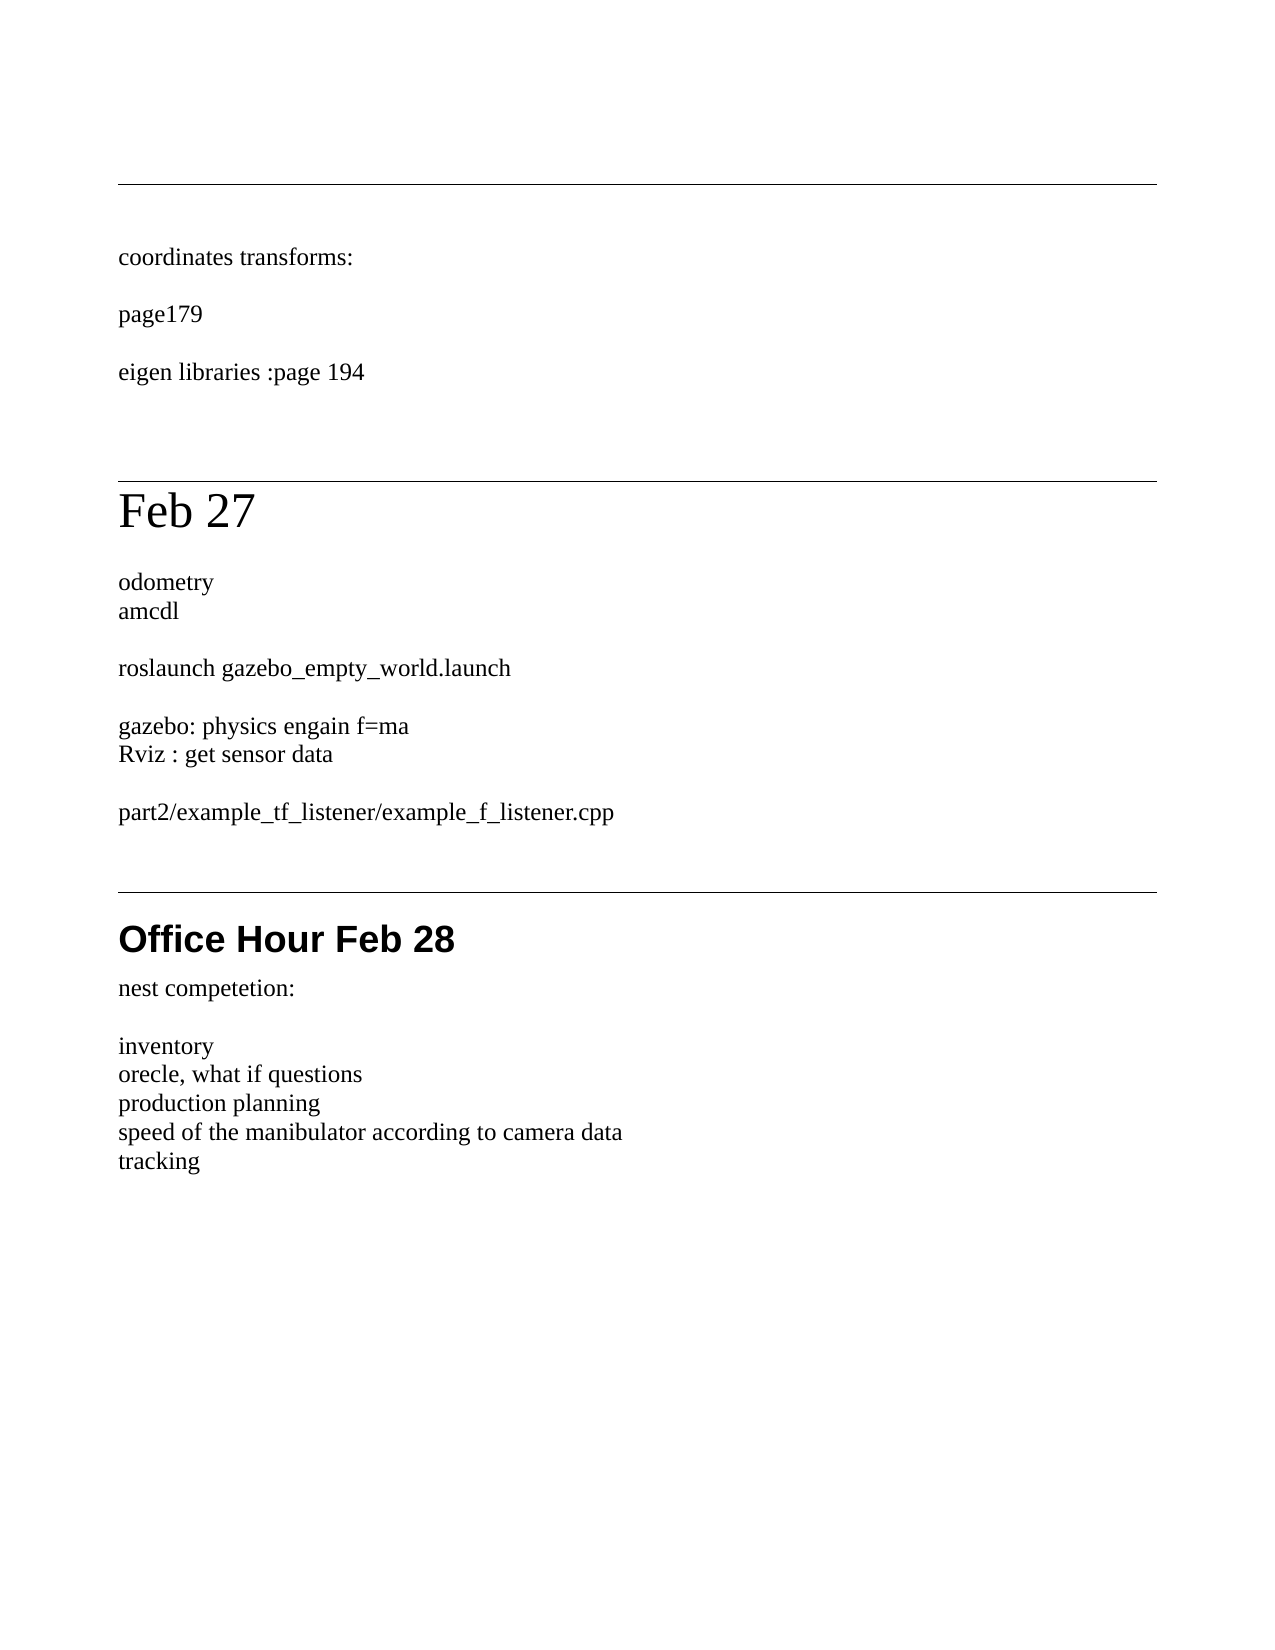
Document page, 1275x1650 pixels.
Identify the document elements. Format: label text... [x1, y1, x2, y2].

text eigen libraries :page 194 [118, 357, 1157, 386]
text speed of the manibulator according to camera data [118, 1117, 1157, 1146]
text roslaunch gazebo_empty_world.launch [118, 653, 1157, 682]
text Rviz : get sensor data [118, 739, 1157, 768]
text part2/example_tf_listener/example_f_listener.cpp [118, 797, 1157, 826]
text nest competetion: [118, 973, 1157, 1002]
text page179 [118, 299, 1157, 328]
text Feb 27 [118, 482, 1157, 538]
subtitle Office Hour Feb 28 [118, 917, 1157, 961]
text inventory [118, 1031, 1157, 1059]
text amcdl [118, 596, 1157, 624]
text orecle, what if questions [118, 1059, 1157, 1088]
text tracking [118, 1146, 1157, 1174]
text coordinates transforms: [118, 242, 1157, 271]
text odometry [118, 567, 1157, 596]
text gazebo: physics engain f=ma [118, 711, 1157, 739]
text production planning [118, 1088, 1157, 1117]
